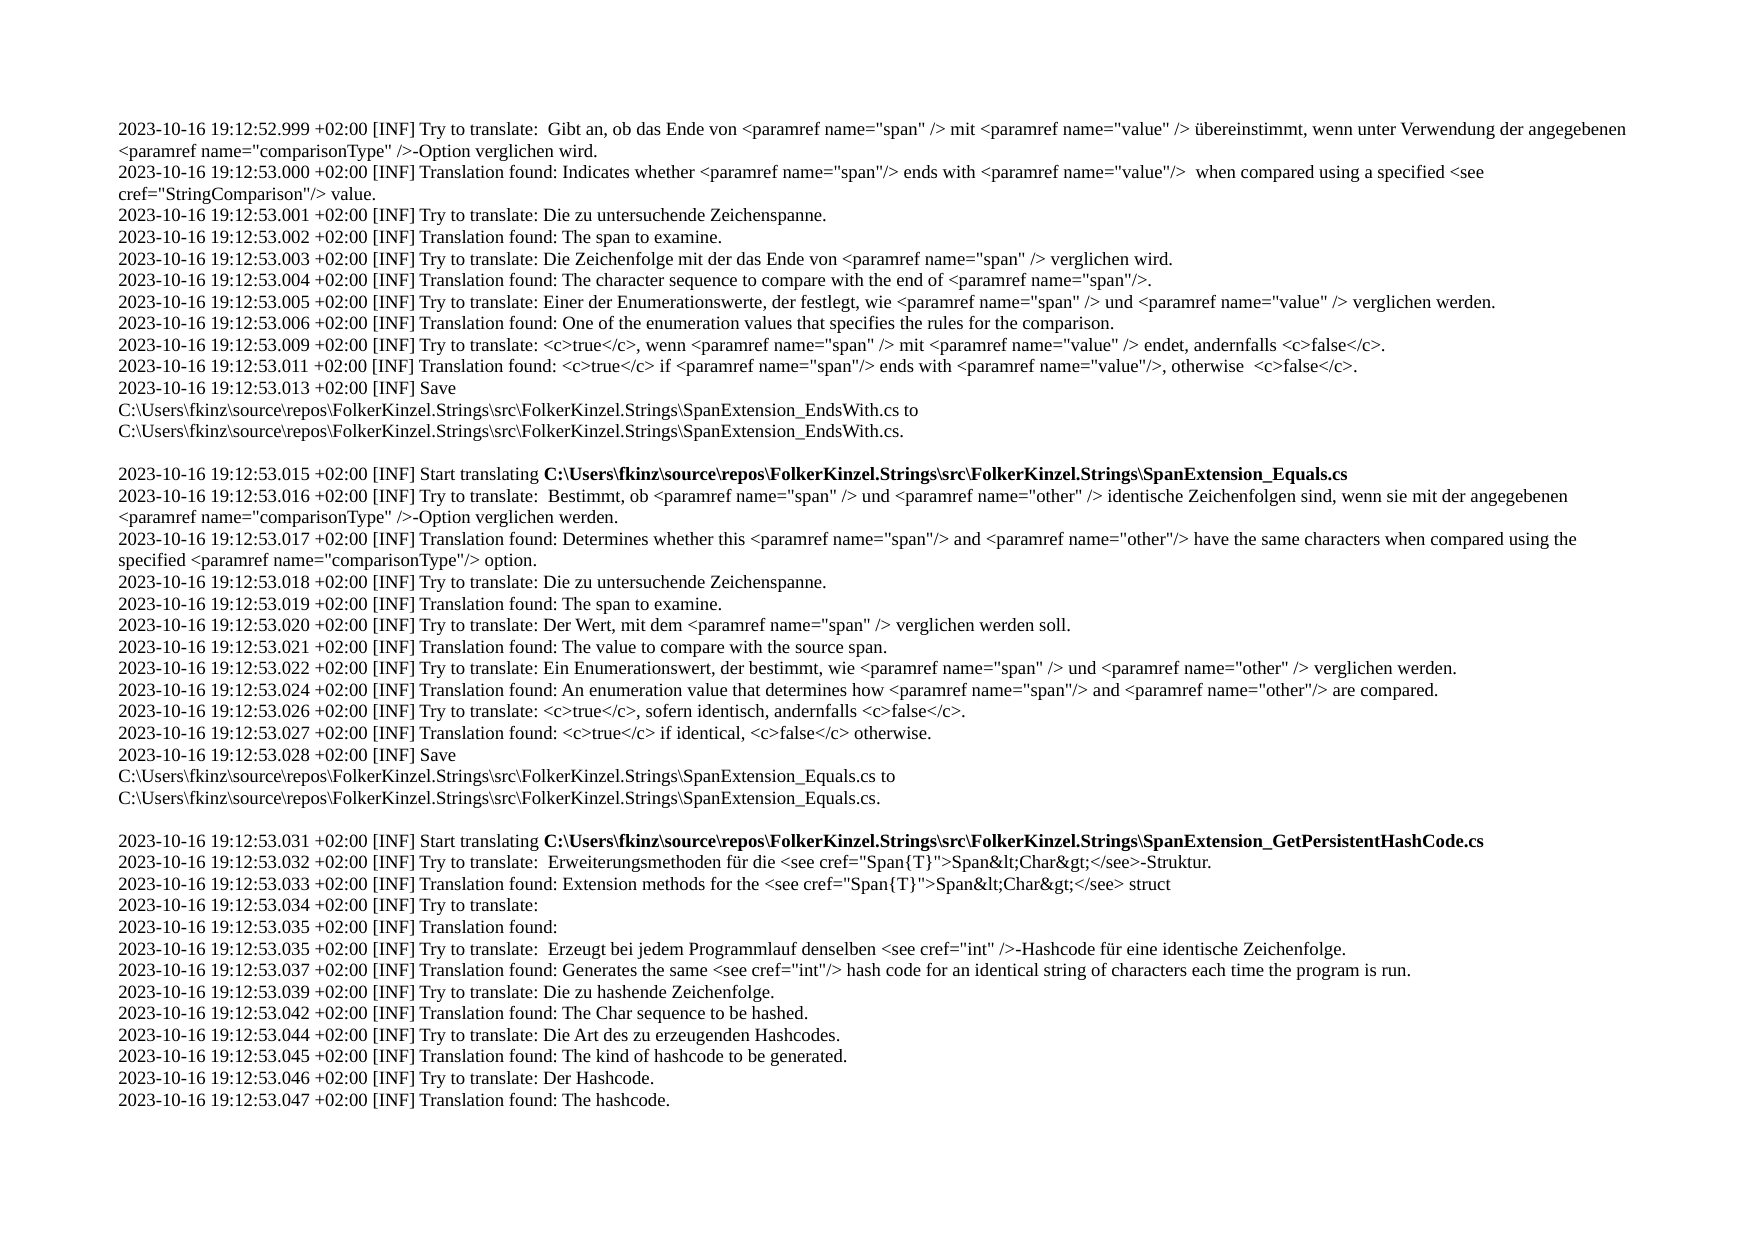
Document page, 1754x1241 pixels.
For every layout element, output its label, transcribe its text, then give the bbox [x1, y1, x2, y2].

text 2023-10-16 19:12:53.019 +02:00 [INF] Translation found: The span to examine. [118, 592, 1636, 614]
text 2023-10-16 19:12:53.001 +02:00 [INF] Try to translate: Die zu untersuchende Zeichenspanne. [118, 204, 1636, 226]
text 2023-10-16 19:12:53.035 +02:00 [INF] Try to translate: Erzeugt bei jedem Programmlauf denselben <see cref="int" />-Hashcode für eine identische Zeichenfolge. [118, 937, 1636, 959]
text 2023-10-16 19:12:53.044 +02:00 [INF] Try to translate: Die Art des zu erzeugenden Hashcodes. [118, 1024, 1636, 1045]
text 2023-10-16 19:12:52.999 +02:00 [INF] Try to translate: Gibt an, ob das Ende von <paramref name="span" /> mit <paramref name="value" /> übereinstimmt, wenn unter Verwendung der angegebenen <paramref name="comparisonType" />-Option verglichen wird. [118, 118, 1636, 161]
text 2023-10-16 19:12:53.031 +02:00 [INF] Start translating C:\Users\fkinz\source\repos\FolkerKinzel.Strings\src\FolkerKinzel.Strings\SpanExtension_GetPersistentHashCode.cs [118, 830, 1636, 851]
text 2023-10-16 19:12:53.021 +02:00 [INF] Translation found: The value to compare with the source span. [118, 636, 1636, 657]
text 2023-10-16 19:12:53.018 +02:00 [INF] Try to translate: Die zu untersuchende Zeichenspanne. [118, 571, 1636, 592]
text 2023-10-16 19:12:53.017 +02:00 [INF] Translation found: Determines whether this <paramref name="span"/> and <paramref name="other"/> have the same characters when compared using the specified <paramref name="comparisonType"/> option. [118, 528, 1636, 571]
text 2023-10-16 19:12:53.024 +02:00 [INF] Translation found: An enumeration value that determines how <paramref name="span"/> and <paramref name="other"/> are compared. [118, 679, 1636, 700]
text 2023-10-16 19:12:53.022 +02:00 [INF] Try to translate: Ein Enumerationswert, der bestimmt, wie <paramref name="span" /> und <paramref name="other" /> verglichen werden. [118, 657, 1636, 679]
text 2023-10-16 19:12:53.002 +02:00 [INF] Translation found: The span to examine. [118, 226, 1636, 247]
text 2023-10-16 19:12:53.006 +02:00 [INF] Translation found: One of the enumeration values that specifies the rules for the comparison. [118, 312, 1636, 334]
text 2023-10-16 19:12:53.004 +02:00 [INF] Translation found: The character sequence to compare with the end of <paramref name="span"/>. [118, 269, 1636, 291]
text 2023-10-16 19:12:53.039 +02:00 [INF] Try to translate: Die zu hashende Zeichenfolge. [118, 981, 1636, 1002]
text 2023-10-16 19:12:53.047 +02:00 [INF] Translation found: The hashcode. [118, 1088, 1636, 1110]
text 2023-10-16 19:12:53.020 +02:00 [INF] Try to translate: Der Wert, mit dem <paramref name="span" /> verglichen werden soll. [118, 614, 1636, 636]
text 2023-10-16 19:12:53.015 +02:00 [INF] Start translating C:\Users\fkinz\source\repos\FolkerKinzel.Strings\src\FolkerKinzel.Strings\SpanExtension_Equals.cs [118, 463, 1636, 485]
text 2023-10-16 19:12:53.033 +02:00 [INF] Translation found: Extension methods for the <see cref="Span{T}">Span&lt;Char&gt;</see> struct [118, 873, 1636, 894]
text 2023-10-16 19:12:53.035 +02:00 [INF] Translation found: [118, 916, 1636, 937]
text 2023-10-16 19:12:53.034 +02:00 [INF] Try to translate: [118, 894, 1636, 916]
text 2023-10-16 19:12:53.000 +02:00 [INF] Translation found: Indicates whether <paramref name="span"/> ends with <paramref name="value"/> when compared using a specified <see cref="StringComparison"/> value. [118, 161, 1636, 204]
text 2023-10-16 19:12:53.028 +02:00 [INF] Save C:\Users\fkinz\source\repos\FolkerKinzel.Strings\src\FolkerKinzel.Strings\SpanExtension_Equals.cs to C:\Users\fkinz\source\repos\FolkerKinzel.Strings\src\FolkerKinzel.Strings\SpanExtension_Equals.cs. [118, 743, 1636, 808]
text 2023-10-16 19:12:53.032 +02:00 [INF] Try to translate: Erweiterungsmethoden für die <see cref="Span{T}">Span&lt;Char&gt;</see>-Struktur. [118, 851, 1636, 873]
text 2023-10-16 19:12:53.027 +02:00 [INF] Translation found: <c>true</c> if identical, <c>false</c> otherwise. [118, 722, 1636, 743]
text 2023-10-16 19:12:53.003 +02:00 [INF] Try to translate: Die Zeichenfolge mit der das Ende von <paramref name="span" /> verglichen wird. [118, 247, 1636, 269]
text 2023-10-16 19:12:53.011 +02:00 [INF] Translation found: <c>true</c> if <paramref name="span"/> ends with <paramref name="value"/>, otherwise <c>false</c>. [118, 355, 1636, 377]
text 2023-10-16 19:12:53.045 +02:00 [INF] Translation found: The kind of hashcode to be generated. [118, 1045, 1636, 1067]
text 2023-10-16 19:12:53.013 +02:00 [INF] Save C:\Users\fkinz\source\repos\FolkerKinzel.Strings\src\FolkerKinzel.Strings\SpanExtension_EndsWith.cs to C:\Users\fkinz\source\repos\FolkerKinzel.Strings\src\FolkerKinzel.Strings\SpanExtension_EndsWith.cs. [118, 377, 1636, 442]
text 2023-10-16 19:12:53.046 +02:00 [INF] Try to translate: Der Hashcode. [118, 1067, 1636, 1088]
text 2023-10-16 19:12:53.042 +02:00 [INF] Translation found: The Char sequence to be hashed. [118, 1002, 1636, 1024]
text 2023-10-16 19:12:53.009 +02:00 [INF] Try to translate: <c>true</c>, wenn <paramref name="span" /> mit <paramref name="value" /> endet, andernfalls <c>false</c>. [118, 334, 1636, 355]
text 2023-10-16 19:12:53.026 +02:00 [INF] Try to translate: <c>true</c>, sofern identisch, andernfalls <c>false</c>. [118, 700, 1636, 722]
text 2023-10-16 19:12:53.016 +02:00 [INF] Try to translate: Bestimmt, ob <paramref name="span" /> und <paramref name="other" /> identische Zeichenfolgen sind, wenn sie mit der angegebenen <paramref name="comparisonType" />-Option verglichen werden. [118, 485, 1636, 528]
text 2023-10-16 19:12:53.037 +02:00 [INF] Translation found: Generates the same <see cref="int"/> hash code for an identical string of characters each time the program is run. [118, 959, 1636, 981]
text 2023-10-16 19:12:53.005 +02:00 [INF] Try to translate: Einer der Enumerationswerte, der festlegt, wie <paramref name="span" /> und <paramref name="value" /> verglichen werden. [118, 291, 1636, 312]
